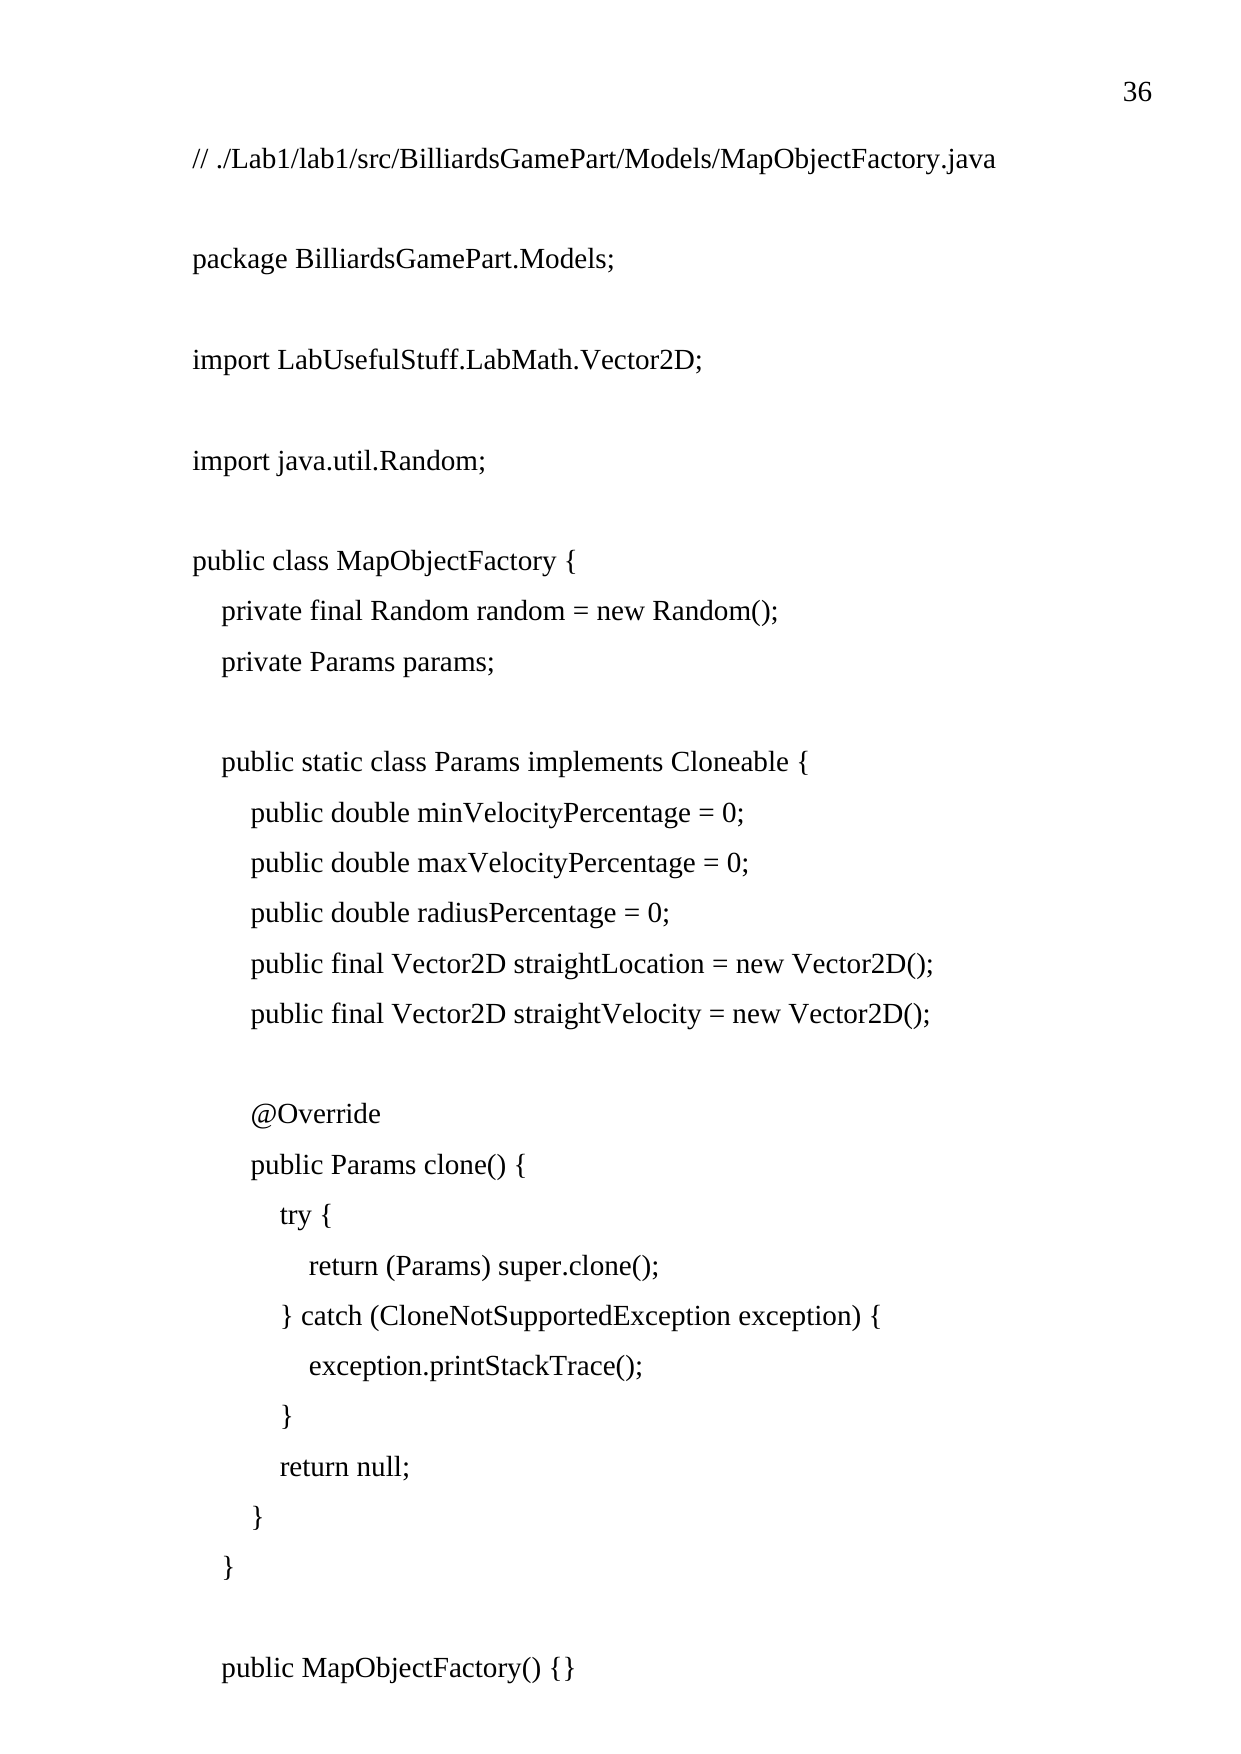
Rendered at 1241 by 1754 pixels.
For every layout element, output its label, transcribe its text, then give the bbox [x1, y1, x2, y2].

text private Params params; [118, 644, 1122, 677]
text public Params clone() { [118, 1147, 1122, 1181]
text public double maxVelocityPercentage = 0; [118, 845, 1122, 879]
text try { [118, 1197, 1122, 1231]
text // ./Lab1/lab1/src/BilliardsGamePart/Models/MapObjectFactory.java [118, 141, 1122, 174]
text } [118, 1499, 1122, 1533]
text public MapObjectFactory() {} [118, 1650, 1122, 1684]
text private final Random random = new Random(); [118, 593, 1122, 627]
text public class MapObjectFactory { [118, 543, 1122, 577]
text return (Params) super.clone(); [118, 1248, 1122, 1281]
text } catch (CloneNotSupportedException exception) { [118, 1298, 1122, 1331]
text package BilliardsGamePart.Models; [118, 241, 1122, 275]
text import LabUsefulStuff.LabMath.Vector2D; [118, 342, 1122, 376]
text public double minVelocityPercentage = 0; [118, 795, 1122, 828]
text } [118, 1398, 1122, 1432]
text public static class Params implements Cloneable { [118, 744, 1122, 778]
text @Override [118, 1097, 1122, 1130]
text public final Vector2D straightVelocity = new Vector2D(); [118, 996, 1122, 1029]
text } [118, 1549, 1122, 1583]
text return null; [118, 1449, 1122, 1482]
text public final Vector2D straightLocation = new Vector2D(); [118, 946, 1122, 979]
text public double radiusPercentage = 0; [118, 895, 1122, 929]
text exception.printStackTrace(); [118, 1348, 1122, 1382]
text import java.util.Random; [118, 443, 1122, 476]
